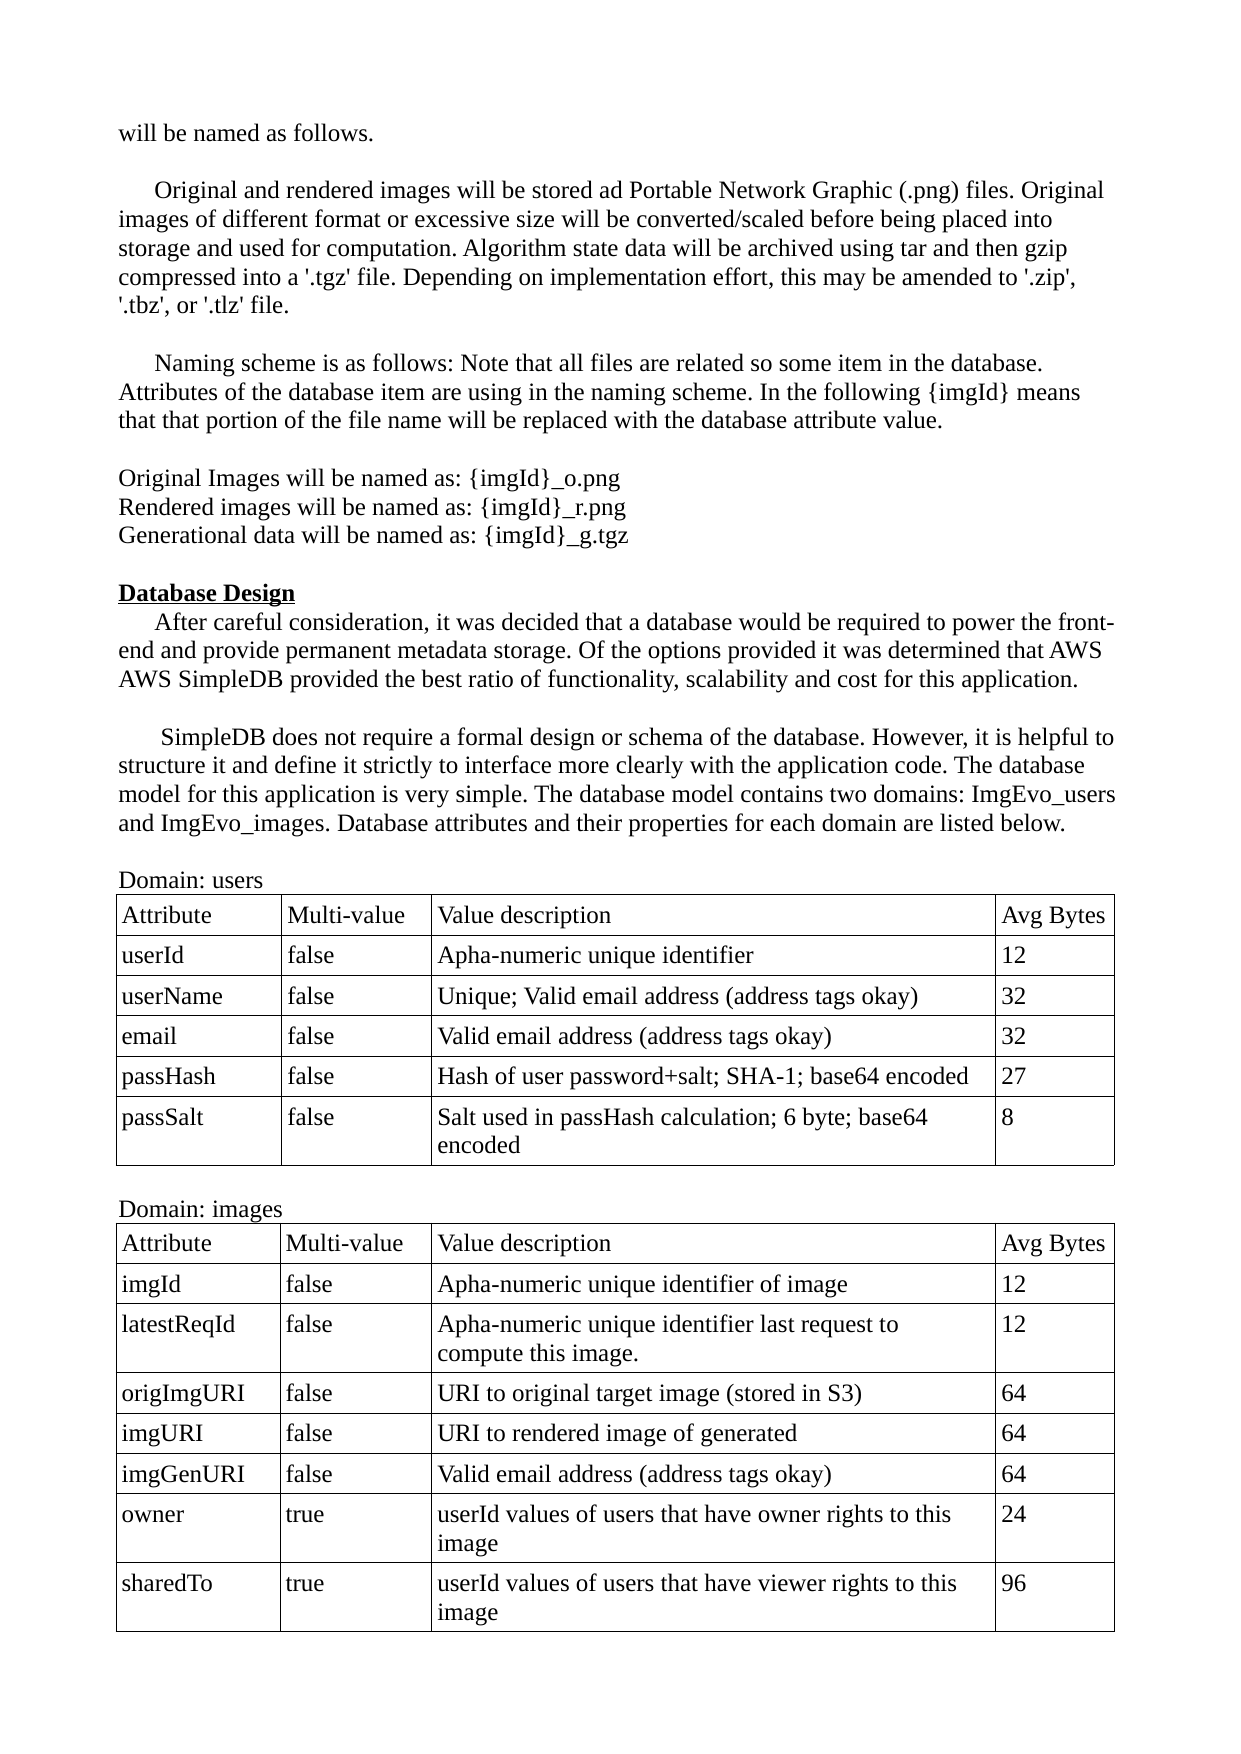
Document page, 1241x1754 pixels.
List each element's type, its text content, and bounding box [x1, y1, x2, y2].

table_header Avg Bytes [996, 1224, 1114, 1263]
table_cell false [281, 1264, 431, 1303]
table_cell URI to original target image (stored in S3) [432, 1373, 995, 1413]
table_cell true [281, 1494, 431, 1562]
text Domain: users [118, 866, 1122, 894]
table_cell false [281, 1304, 431, 1372]
table_cell 32 [996, 1016, 1114, 1056]
table_cell email [117, 1016, 281, 1056]
table_cell 64 [996, 1414, 1114, 1453]
table_cell sharedTo [117, 1563, 280, 1631]
table_header Multi-value [282, 895, 431, 935]
table_cell Apha-numeric unique identifier of image [432, 1264, 995, 1303]
table_cell false [281, 1373, 431, 1413]
table_header Value description [432, 895, 995, 935]
table_cell Apha-numeric unique identifier last request to compute this image. [432, 1304, 995, 1372]
table_cell URI to rendered image of generated [432, 1414, 995, 1453]
table_cell 12 [996, 1264, 1114, 1303]
table_header Attribute [117, 895, 281, 935]
table_cell 24 [996, 1494, 1114, 1562]
table_cell userId [117, 936, 281, 975]
table_cell userId values of users that have owner rights to this image [432, 1494, 995, 1562]
table_cell 12 [996, 936, 1114, 975]
table_cell 32 [996, 976, 1114, 1015]
table_cell false [282, 976, 431, 1015]
text Domain: images [118, 1194, 1122, 1223]
text Database Design [118, 578, 1122, 607]
table_cell passHash [117, 1057, 281, 1096]
table_cell 27 [996, 1057, 1114, 1096]
table_cell 8 [996, 1097, 1114, 1165]
text Original Images will be named as: {imgId}_o.png [118, 463, 1122, 492]
table_cell 12 [996, 1304, 1114, 1372]
table_cell imgGenURI [117, 1454, 280, 1493]
table_cell owner [117, 1494, 280, 1562]
text Original and rendered images will be stored ad Portable Network Graphic (.png) files. Original images of different format or excessive size will be converted/scaled before being placed into storage and used for computation. Algorithm state data will be archived using tar and then gzip compressed into a '.tgz' file. Depending on implementation effort, this may be amended to '.zip', '.tbz', or '.tlz' file. [118, 176, 1122, 319]
table_header Value description [432, 1224, 995, 1263]
text SimpleDB does not require a formal design or schema of the database. However, it is helpful to structure it and define it strictly to interface more clearly with the application code. The database model for this application is very simple. The database model contains two domains: ImgEvo_users and ImgEvo_images. Database attributes and their properties for each domain are listed below. [118, 722, 1122, 837]
table_header Avg Bytes [996, 895, 1114, 935]
table_cell false [282, 936, 431, 975]
text After careful consideration, it was decided that a database would be required to power the front-end and provide permanent metadata storage. Of the options provided it was determined that AWS AWS SimpleDB provided the best ratio of functionality, scalability and cost for this application. [118, 607, 1122, 693]
table_cell true [281, 1563, 431, 1631]
table_cell Unique; Valid email address (address tags okay) [432, 976, 995, 1015]
table_cell userName [117, 976, 281, 1015]
table_cell 96 [996, 1563, 1114, 1631]
table_cell passSalt [117, 1097, 281, 1165]
table_cell userId values of users that have viewer rights to this image [432, 1563, 995, 1631]
table_cell 64 [996, 1373, 1114, 1413]
text Generational data will be named as: {imgId}_g.tgz [118, 521, 1122, 549]
table_cell false [282, 1057, 431, 1096]
table_cell false [281, 1414, 431, 1453]
table_cell Hash of user password+salt; SHA-1; base64 encoded [432, 1057, 995, 1096]
table_header Attribute [117, 1224, 280, 1263]
table_cell false [282, 1097, 431, 1165]
table_header Multi-value [281, 1224, 431, 1263]
table_cell origImgURI [117, 1373, 280, 1413]
table_cell imgId [117, 1264, 280, 1303]
table_cell false [282, 1016, 431, 1056]
text Rendered images will be named as: {imgId}_r.png [118, 492, 1122, 521]
table_cell false [281, 1454, 431, 1493]
table_cell latestReqId [117, 1304, 280, 1372]
text will be named as follows. [118, 118, 1122, 147]
table_cell Valid email address (address tags okay) [432, 1454, 995, 1493]
table_cell imgURI [117, 1414, 280, 1453]
table_cell 64 [996, 1454, 1114, 1493]
table_cell Salt used in passHash calculation; 6 byte; base64 encoded [432, 1097, 995, 1165]
table_cell Valid email address (address tags okay) [432, 1016, 995, 1056]
text Naming scheme is as follows: Note that all files are related so some item in the database. Attributes of the database item are using in the naming scheme. In the following {imgId} means that that portion of the file name will be replaced with the database attribute value. [118, 348, 1122, 434]
table_cell Apha-numeric unique identifier [432, 936, 995, 975]
